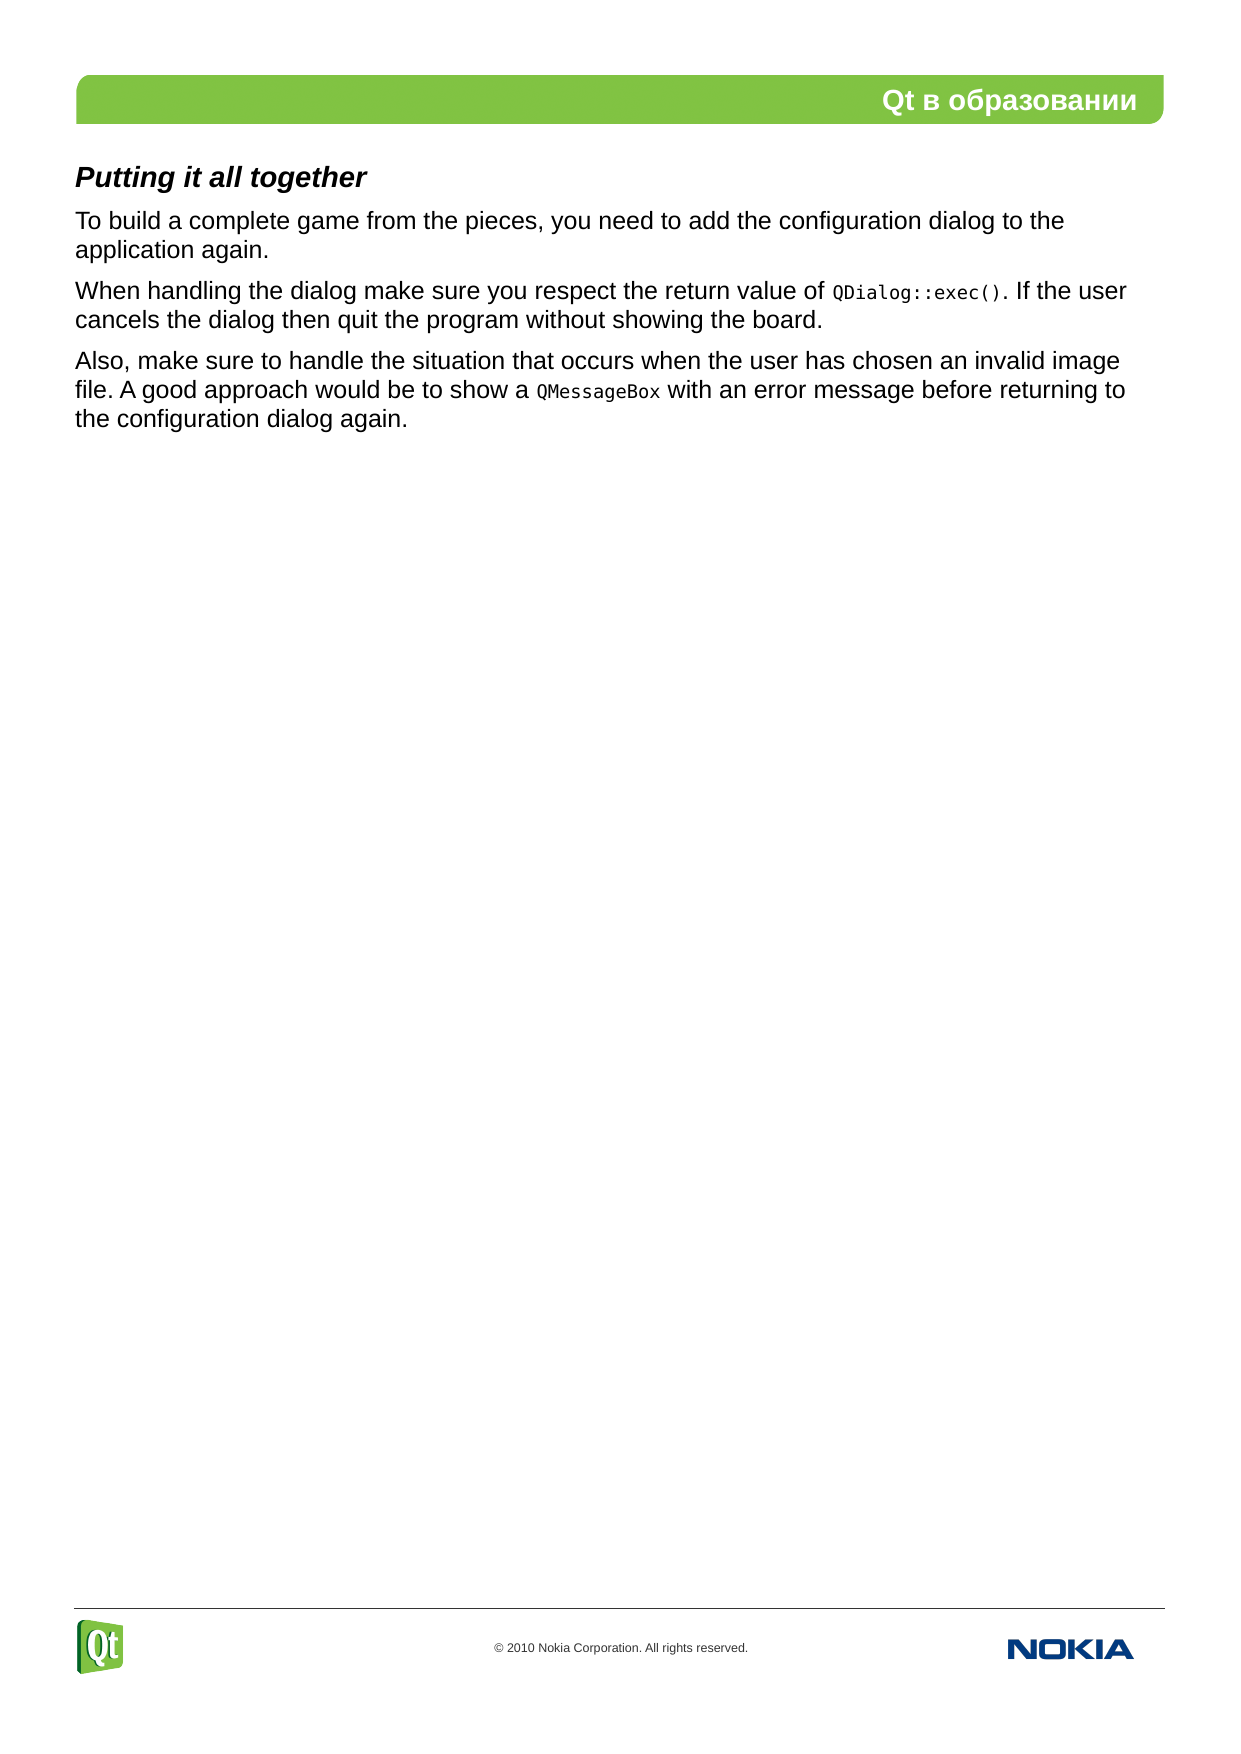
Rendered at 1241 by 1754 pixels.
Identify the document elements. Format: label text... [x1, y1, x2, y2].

text Also, make sure to handle the situation that occurs when the user has chosen an invalid image file. A good approach would be to show a QMessageBox with an error message before returning to the configuration dialog again. [75, 346, 1165, 432]
picture [978, 1610, 1164, 1688]
picture [73, 1615, 127, 1679]
subtitle Putting it all together [75, 160, 1165, 193]
text To build a complete game from the pieces, you need to add the configuration dialog to the application again. [75, 206, 1165, 263]
text When handling the dialog make sure you respect the return value of QDialog::exec(). If the user cancels the dialog then quit the program without showing the board. [75, 276, 1165, 333]
picture [76, 75, 1164, 124]
